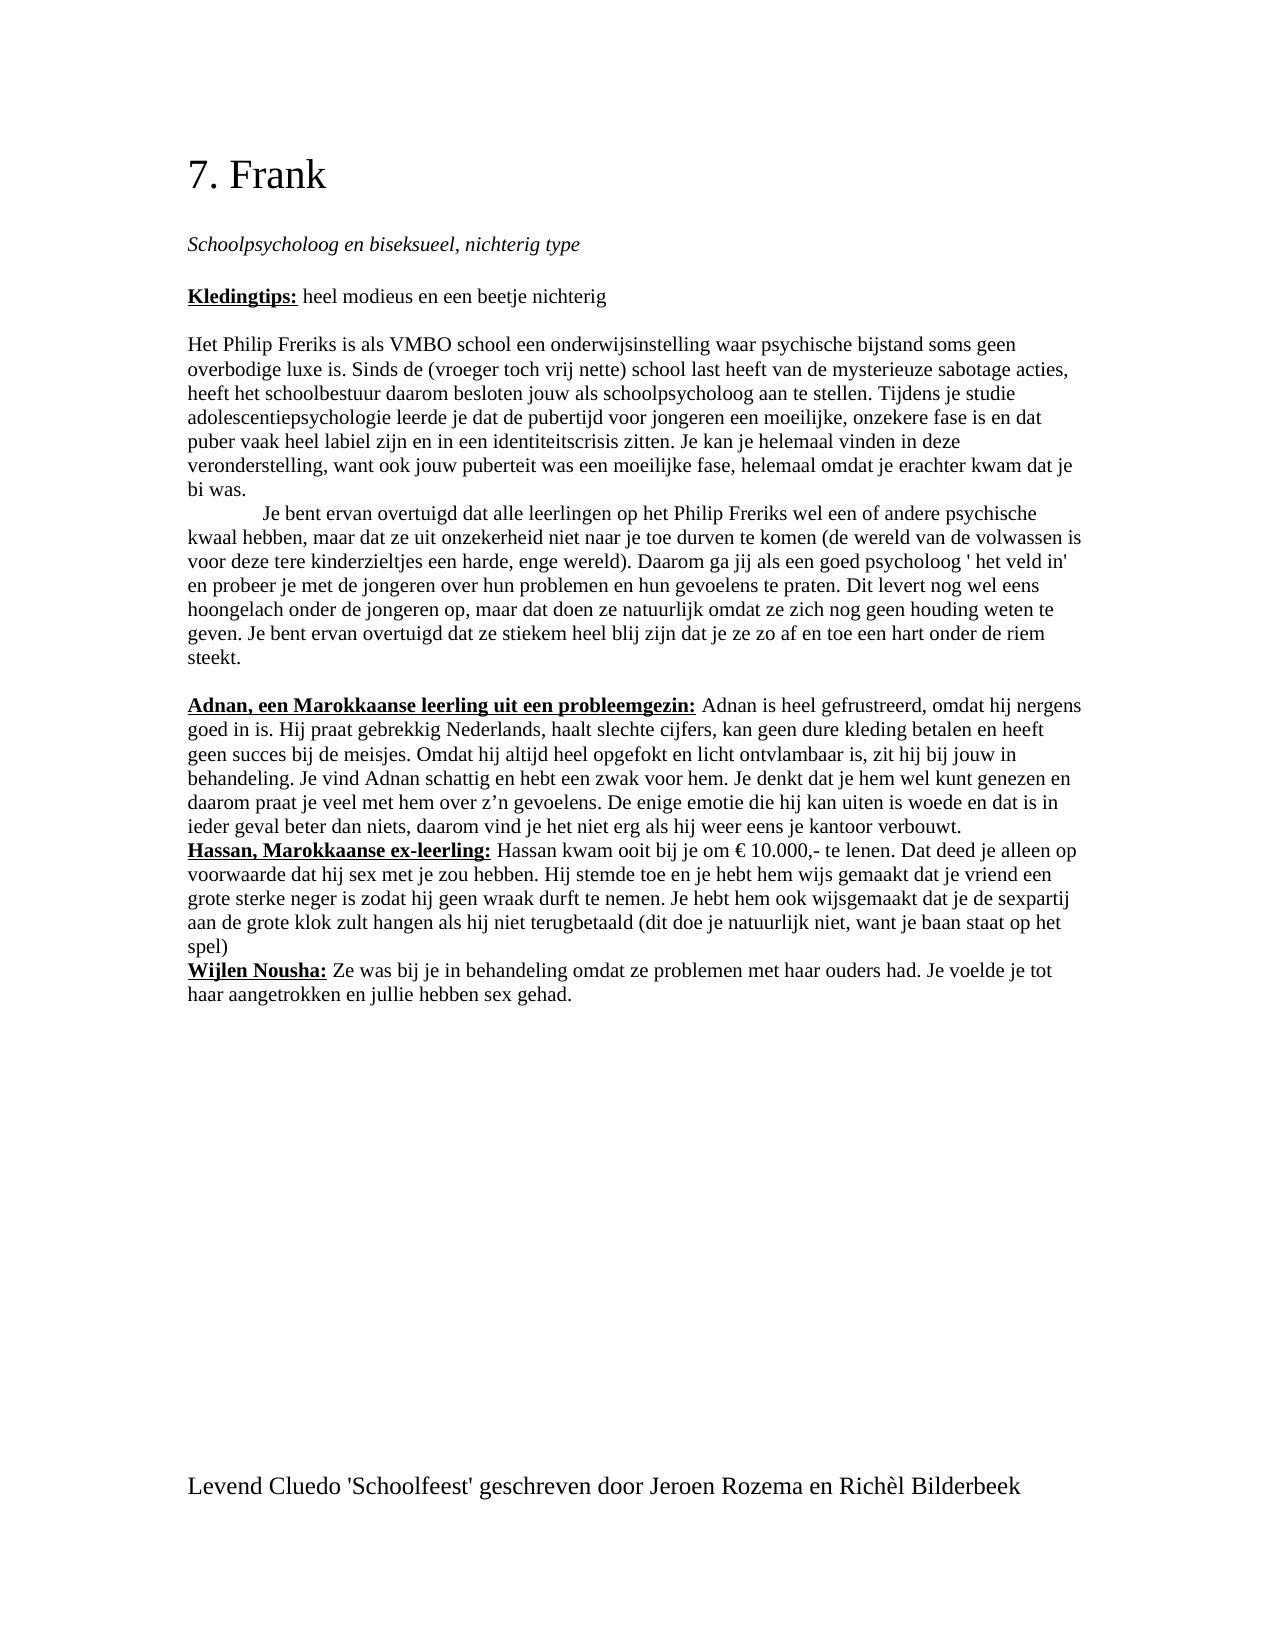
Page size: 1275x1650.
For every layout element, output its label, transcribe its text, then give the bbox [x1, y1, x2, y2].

text Wijlen Nousha: Ze was bij je in behandeling omdat ze problemen met haar ouders had. Je voelde je tot haar aangetrokken en jullie hebben sex gehad. [187, 958, 1087, 1006]
text Kledingtips: heel modieus en een beetje nichterig [187, 284, 1087, 308]
text Je bent ervan overtuigd dat alle leerlingen op het Philip Freriks wel een of andere psychische kwaal hebben, maar dat ze uit onzekerheid niet naar je toe durven te komen (de wereld van de volwassen is voor deze tere kinderzieltjes een harde, enge wereld). Daarom ga jij als een goed psycholoog ' het veld in' en probeer je met de jongeren over hun problemen en hun gevoelens te praten. Dit levert nog wel eens hoongelach onder de jongeren op, maar dat doen ze natuurlijk omdat ze zich nog geen houding weten te geven. Je bent ervan overtuigd dat ze stiekem heel blij zijn dat je ze zo af en toe een hart onder de riem steekt. [187, 501, 1087, 669]
text Adnan, een Marokkaanse leerling uit een probleemgezin: Adnan is heel gefrustreerd, omdat hij nergens goed in is. Hij praat gebrekkig Nederlands, haalt slechte cijfers, kan geen dure kleding betalen en heeft geen succes bij de meisjes. Omdat hij altijd heel opgefokt en licht ontvlambaar is, zit hij bij jouw in behandeling. Je vind Adnan schattig en hebt een zwak voor hem. Je denkt dat je hem wel kunt genezen en daarom praat je veel met hem over z’n gevoelens. De enige emotie die hij kan uiten is woede en dat is in ieder geval beter dan niets, daarom vind je het niet erg als hij weer eens je kantoor verbouwt. [187, 693, 1087, 838]
subtitle Schoolpsycholoog en biseksueel, nichterig type [187, 231, 1087, 256]
text Hassan, Marokkaanse ex-leerling: Hassan kwam ooit bij je om € 10.000,- te lenen. Dat deed je alleen op voorwaarde dat hij sex met je zou hebben. Hij stemde toe en je hebt hem wijs gemaakt dat je vriend een grote sterke neger is zodat hij geen wraak durft te nemen. Je hebt hem ook wijsgemaakt dat je de sexpartij aan de grote klok zult hangen als hij niet terugbetaald (dit doe je natuurlijk niet, want je baan staat op het spel) [187, 838, 1087, 958]
text Het Philip Freriks is als VMBO school een onderwijsinstelling waar psychische bijstand soms geen overbodige luxe is. Sinds de (vroeger toch vrij nette) school last heeft van de mysterieuze sabotage acties, heeft het schoolbestuur daarom besloten jouw als schoolpsycholoog aan te stellen. Tijdens je studie adolescentiepsychologie leerde je dat de pubertijd voor jongeren een moeilijke, onzekere fase is en dat puber vaak heel labiel zijn en in een identiteitscrisis zitten. Je kan je helemaal vinden in deze veronderstelling, want ook jouw puberteit was een moeilijke fase, helemaal omdat je erachter kwam dat je bi was. [187, 332, 1087, 501]
text 7. Frank [187, 150, 1087, 198]
